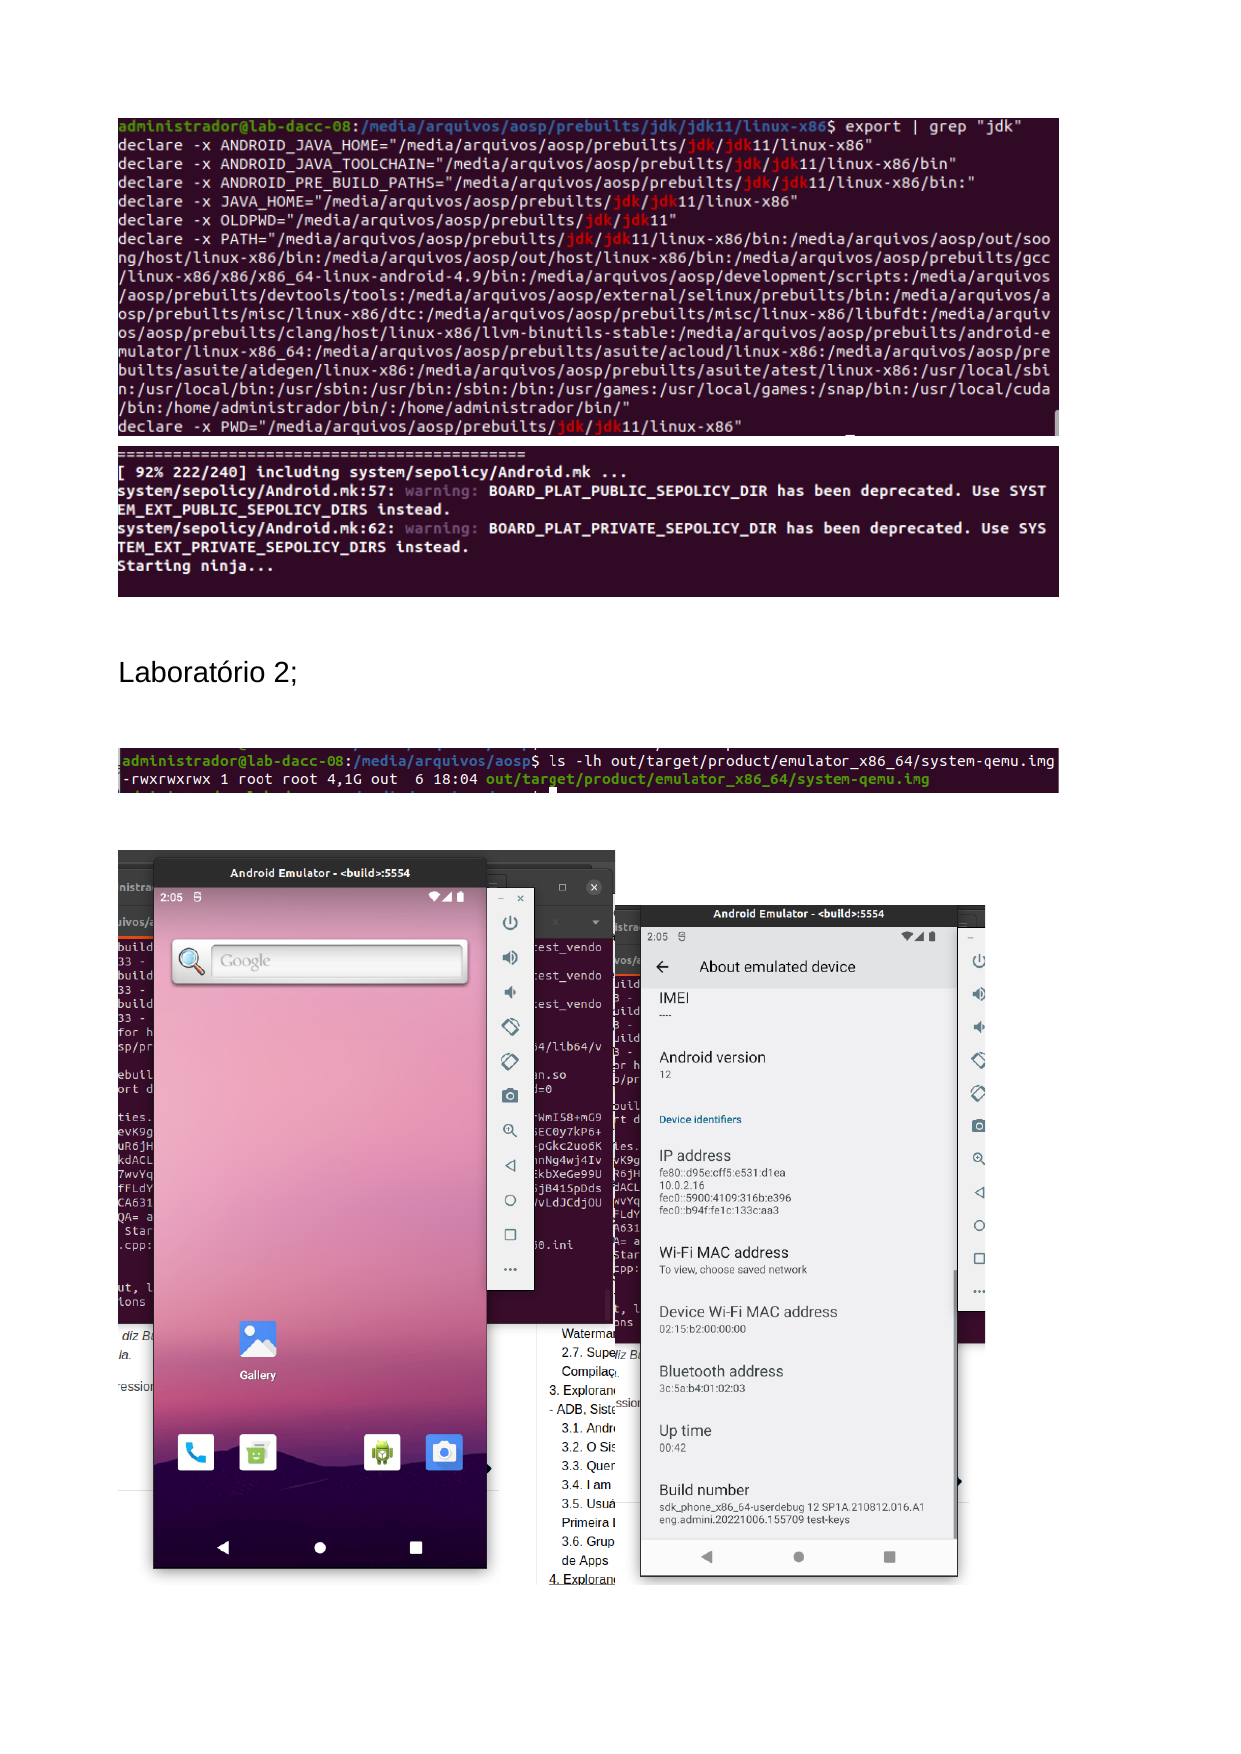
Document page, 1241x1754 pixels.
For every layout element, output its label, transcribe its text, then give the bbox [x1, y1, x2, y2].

picture [118, 850, 986, 1585]
picture [118, 446, 1059, 597]
picture [118, 748, 1059, 793]
picture [118, 118, 1059, 436]
text Laboratório 2; [118, 654, 1122, 688]
